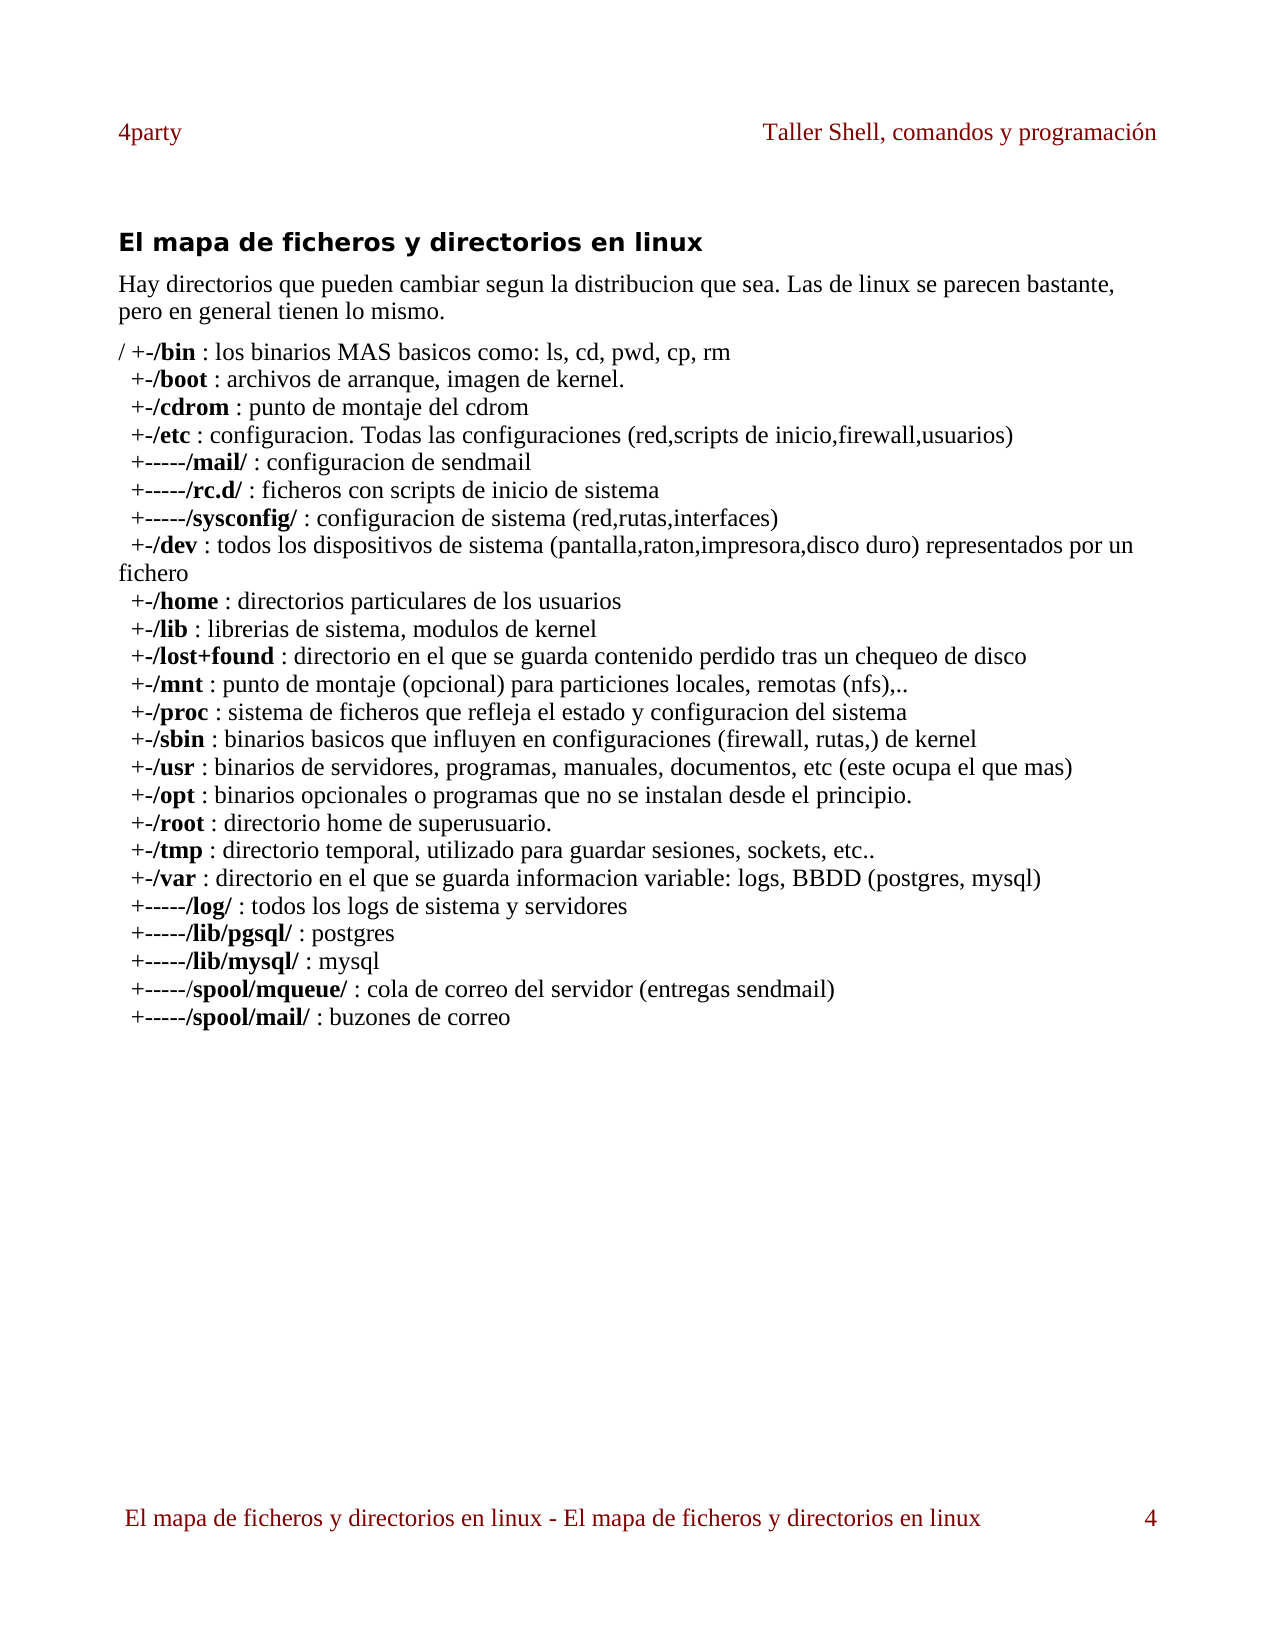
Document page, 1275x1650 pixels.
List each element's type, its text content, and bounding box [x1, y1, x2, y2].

subtitle El mapa de ficheros y directorios en linux [118, 228, 1157, 257]
text / +-/bin : los binarios MAS basicos como: ls, cd, pwd, cp, rm +-/boot : archivos de arranque, imagen de kernel. +-/cdrom : punto de montaje del cdrom +-/etc : configuracion. Todas las configuraciones (red,scripts de inicio,firewall,usuarios) +-----/mail/ : configuracion de sendmail +-----/rc.d/ : ficheros con scripts de inicio de sistema +-----/sysconfig/ : configuracion de sistema (red,rutas,interfaces) +-/dev : todos los dispositivos de sistema (pantalla,raton,impresora,disco duro) representados por un fichero +-/home : directorios particulares de los usuarios +-/lib : librerias de sistema, modulos de kernel +-/lost+found : directorio en el que se guarda contenido perdido tras un chequeo de disco +-/mnt : punto de montaje (opcional) para particiones locales, remotas (nfs),.. +-/proc : sistema de ficheros que refleja el estado y configuracion del sistema +-/sbin : binarios basicos que influyen en configuraciones (firewall, rutas,) de kernel +-/usr : binarios de servidores, programas, manuales, documentos, etc (este ocupa el que mas) +-/opt : binarios opcionales o programas que no se instalan desde el principio. +-/root : directorio home de superusuario. +-/tmp : directorio temporal, utilizado para guardar sesiones, sockets, etc.. +-/var : directorio en el que se guarda informacion variable: logs, BBDD (postgres, mysql) +-----/log/ : todos los logs de sistema y servidores +-----/lib/pgsql/ : postgres +-----/lib/mysql/ : mysql +-----/spool/mqueue/ : cola de correo del servidor (entregas sendmail) +-----/spool/mail/ : buzones de correo [118, 338, 1157, 1063]
text Hay directorios que pueden cambiar segun la distribucion que sea. Las de linux se parecen bastante, pero en general tienen lo mismo. [118, 270, 1157, 325]
